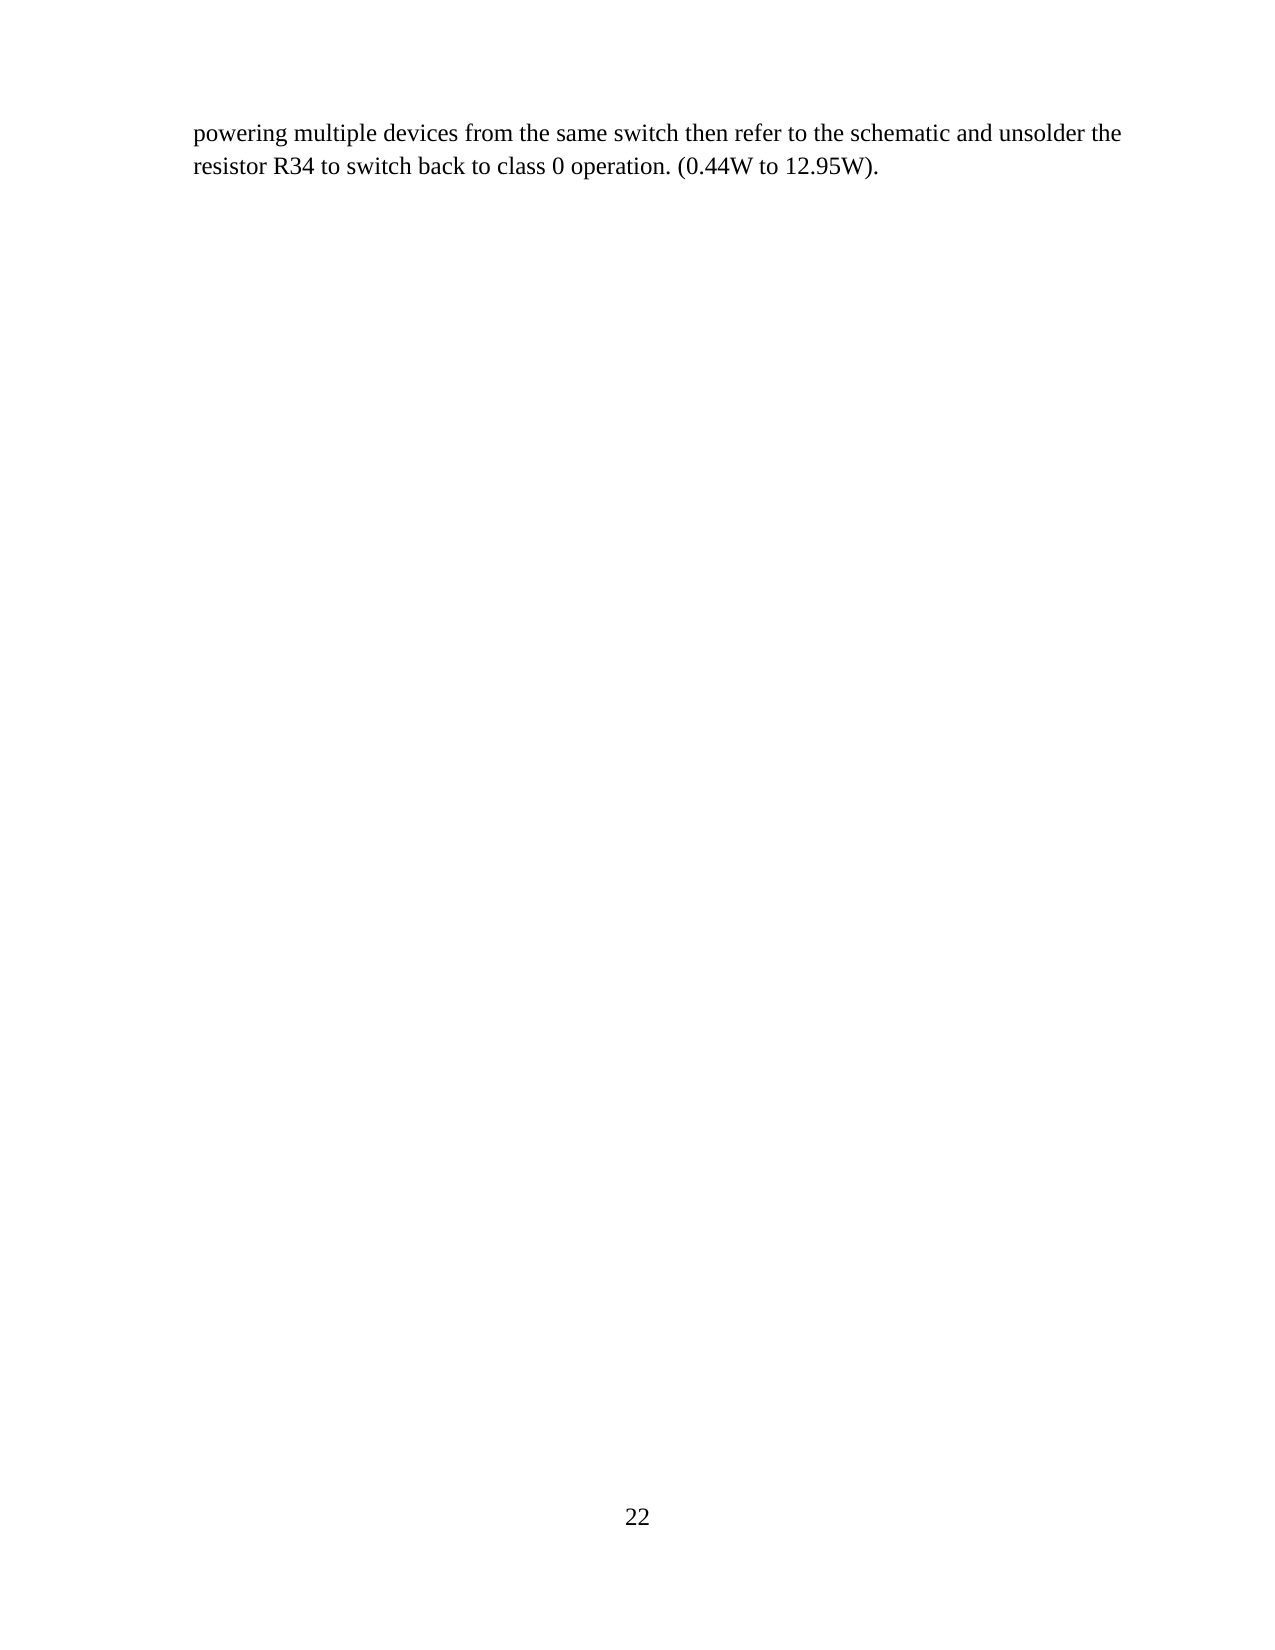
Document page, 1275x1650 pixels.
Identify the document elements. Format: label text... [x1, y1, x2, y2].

list powering multiple devices from the same switch then refer to the schematic and unsolder the resistor R34 to switch back to class 0 operation. (0.44W to 12.95W). [156, 118, 1157, 180]
